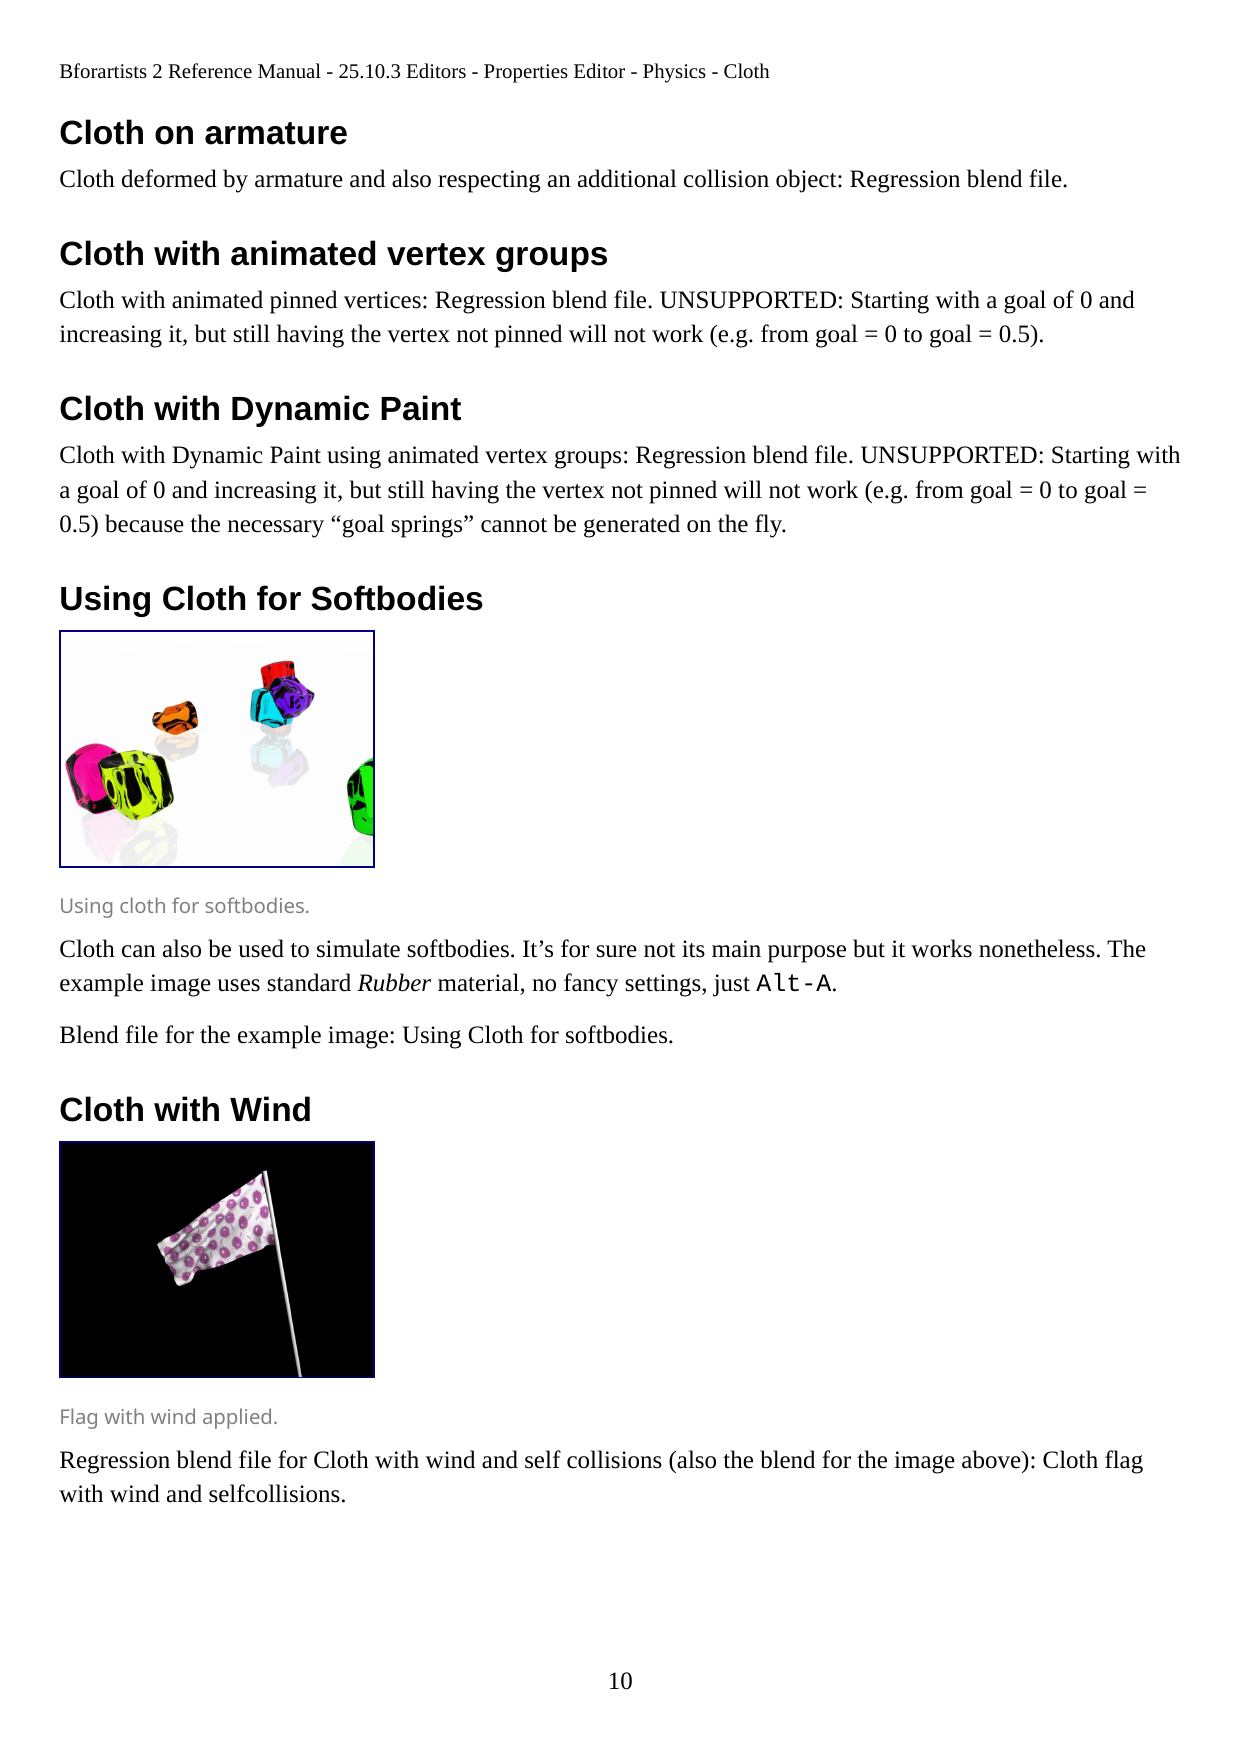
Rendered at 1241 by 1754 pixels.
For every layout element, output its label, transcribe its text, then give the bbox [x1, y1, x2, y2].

text Cloth can also be used to simulate softbodies. It’s for sure not its main purpose but it works nonetheless. The example image uses standard Rubber material, no fancy settings, just Alt-A. [59, 934, 1181, 999]
subtitle Cloth with Wind [59, 1090, 1181, 1128]
text Cloth with Dynamic Paint using animated vertex groups: Regression blend file. UNSUPPORTED: Starting with a goal of 0 and increasing it, but still having the vertex not pinned will not work (e.g. from goal = 0 to goal = 0.5) because the necessary “goal springs” cannot be generated on the fly. [59, 440, 1181, 538]
text Blend file for the example image: Using Cloth for softbodies. [59, 1020, 1181, 1049]
subtitle Using Cloth for Softbodies [59, 579, 1181, 618]
text Using cloth for softbodies. [59, 888, 1181, 919]
text Cloth with animated pinned vertices: Regression blend file. UNSUPPORTED: Starting with a goal of 0 and increasing it, but still having the vertex not pinned will not work (e.g. from goal = 0 to goal = 0.5). [59, 285, 1181, 348]
text Flag with wind applied. [59, 1399, 1181, 1430]
picture [61, 1143, 373, 1377]
text Regression blend file for Cloth with wind and self collisions (also the blend for the image above): Cloth flag with wind and selfcollisions. [59, 1445, 1181, 1508]
picture [61, 632, 373, 866]
text Cloth deformed by armature and also respecting an additional collision object: Regression blend file. [59, 164, 1181, 192]
subtitle Cloth with Dynamic Paint [59, 389, 1181, 428]
subtitle Cloth with animated vertex groups [59, 234, 1181, 272]
subtitle Cloth on armature [59, 113, 1181, 151]
